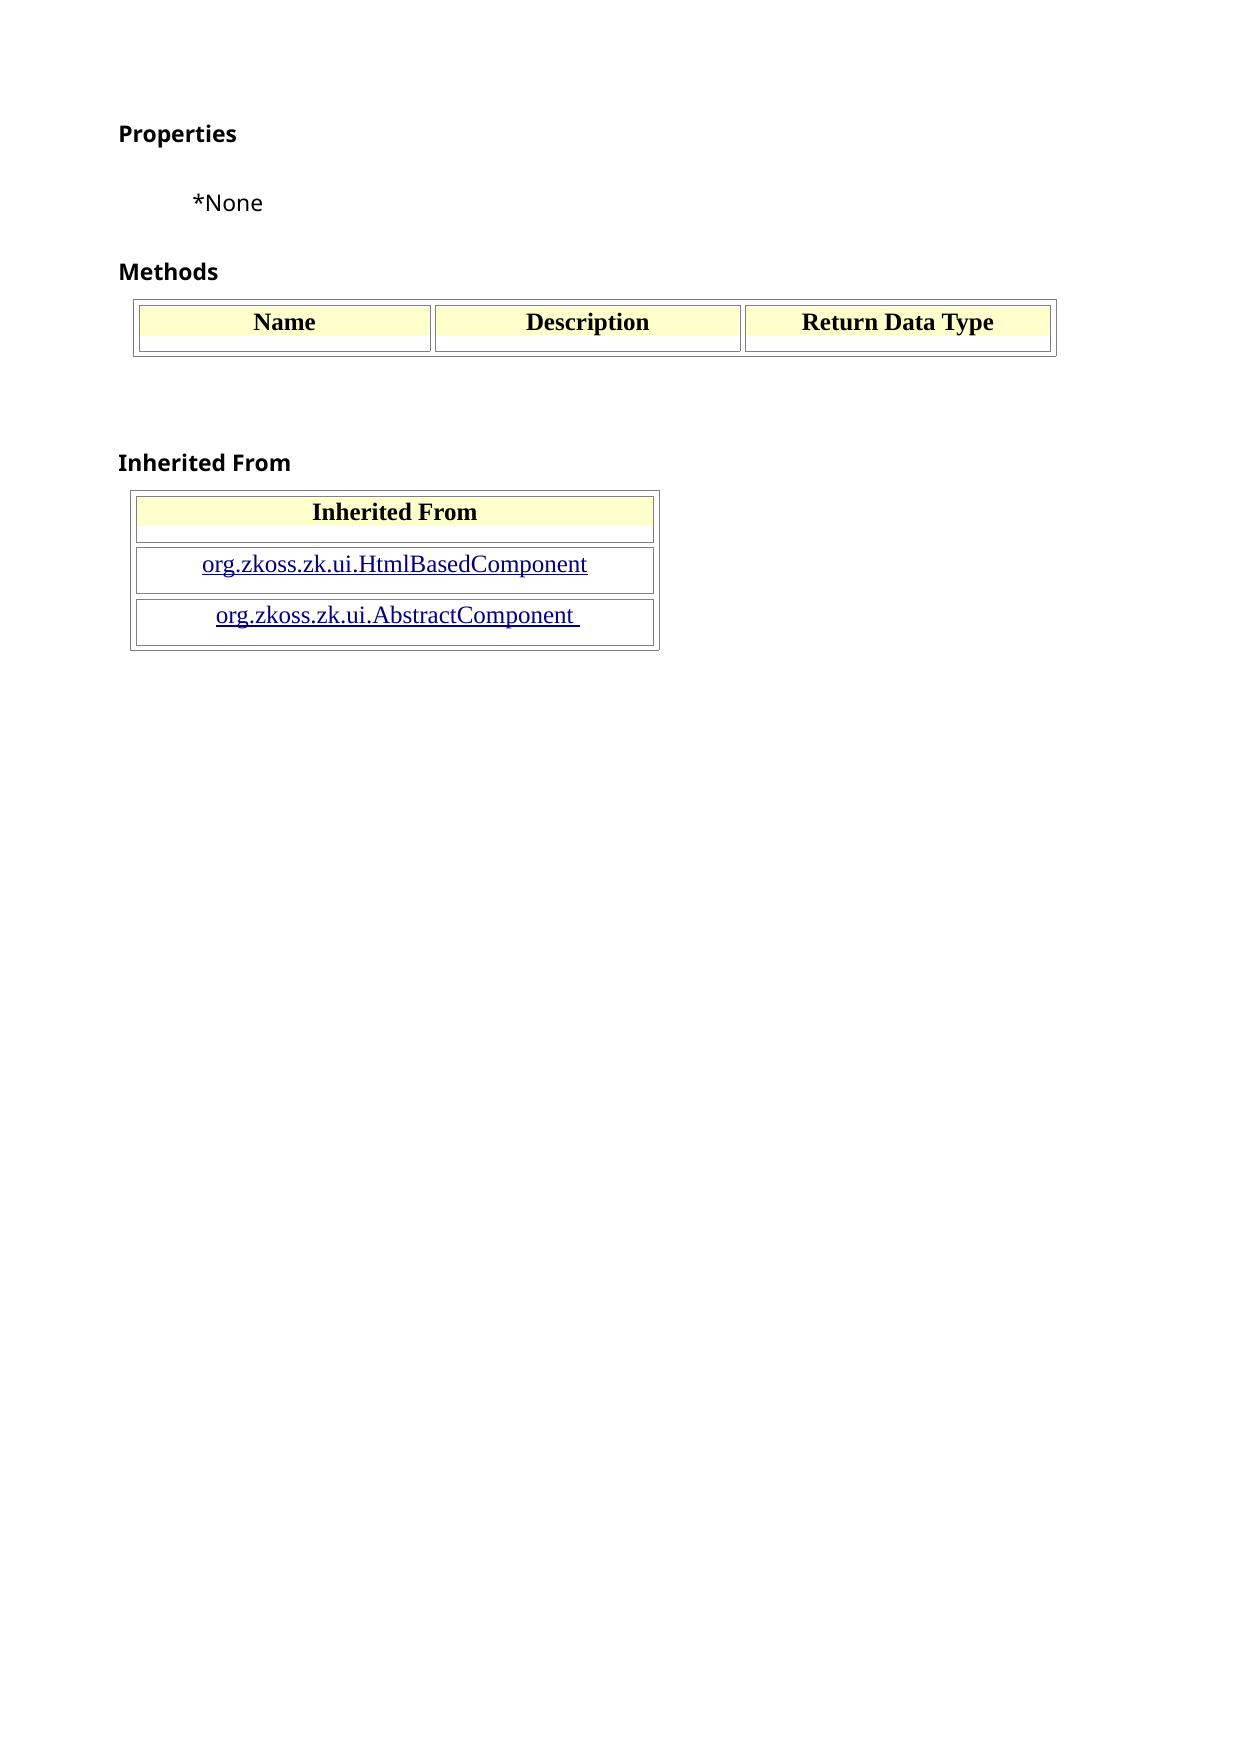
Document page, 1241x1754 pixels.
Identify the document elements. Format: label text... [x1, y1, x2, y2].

text *None [118, 187, 1122, 218]
table_cell org.zkoss.zk.ui.HtmlBasedComponent [133, 542, 656, 593]
subtitle Methods [118, 256, 1122, 287]
subtitle Inherited From [118, 446, 1122, 478]
table_header Return Data Type [743, 300, 1053, 351]
table_cell org.zkoss.zk.ui.AbstractComponent [133, 593, 656, 644]
table_header Name [136, 300, 433, 351]
table_header Description [433, 300, 742, 351]
table_header Inherited From [133, 491, 656, 542]
subtitle Properties [118, 118, 1122, 149]
